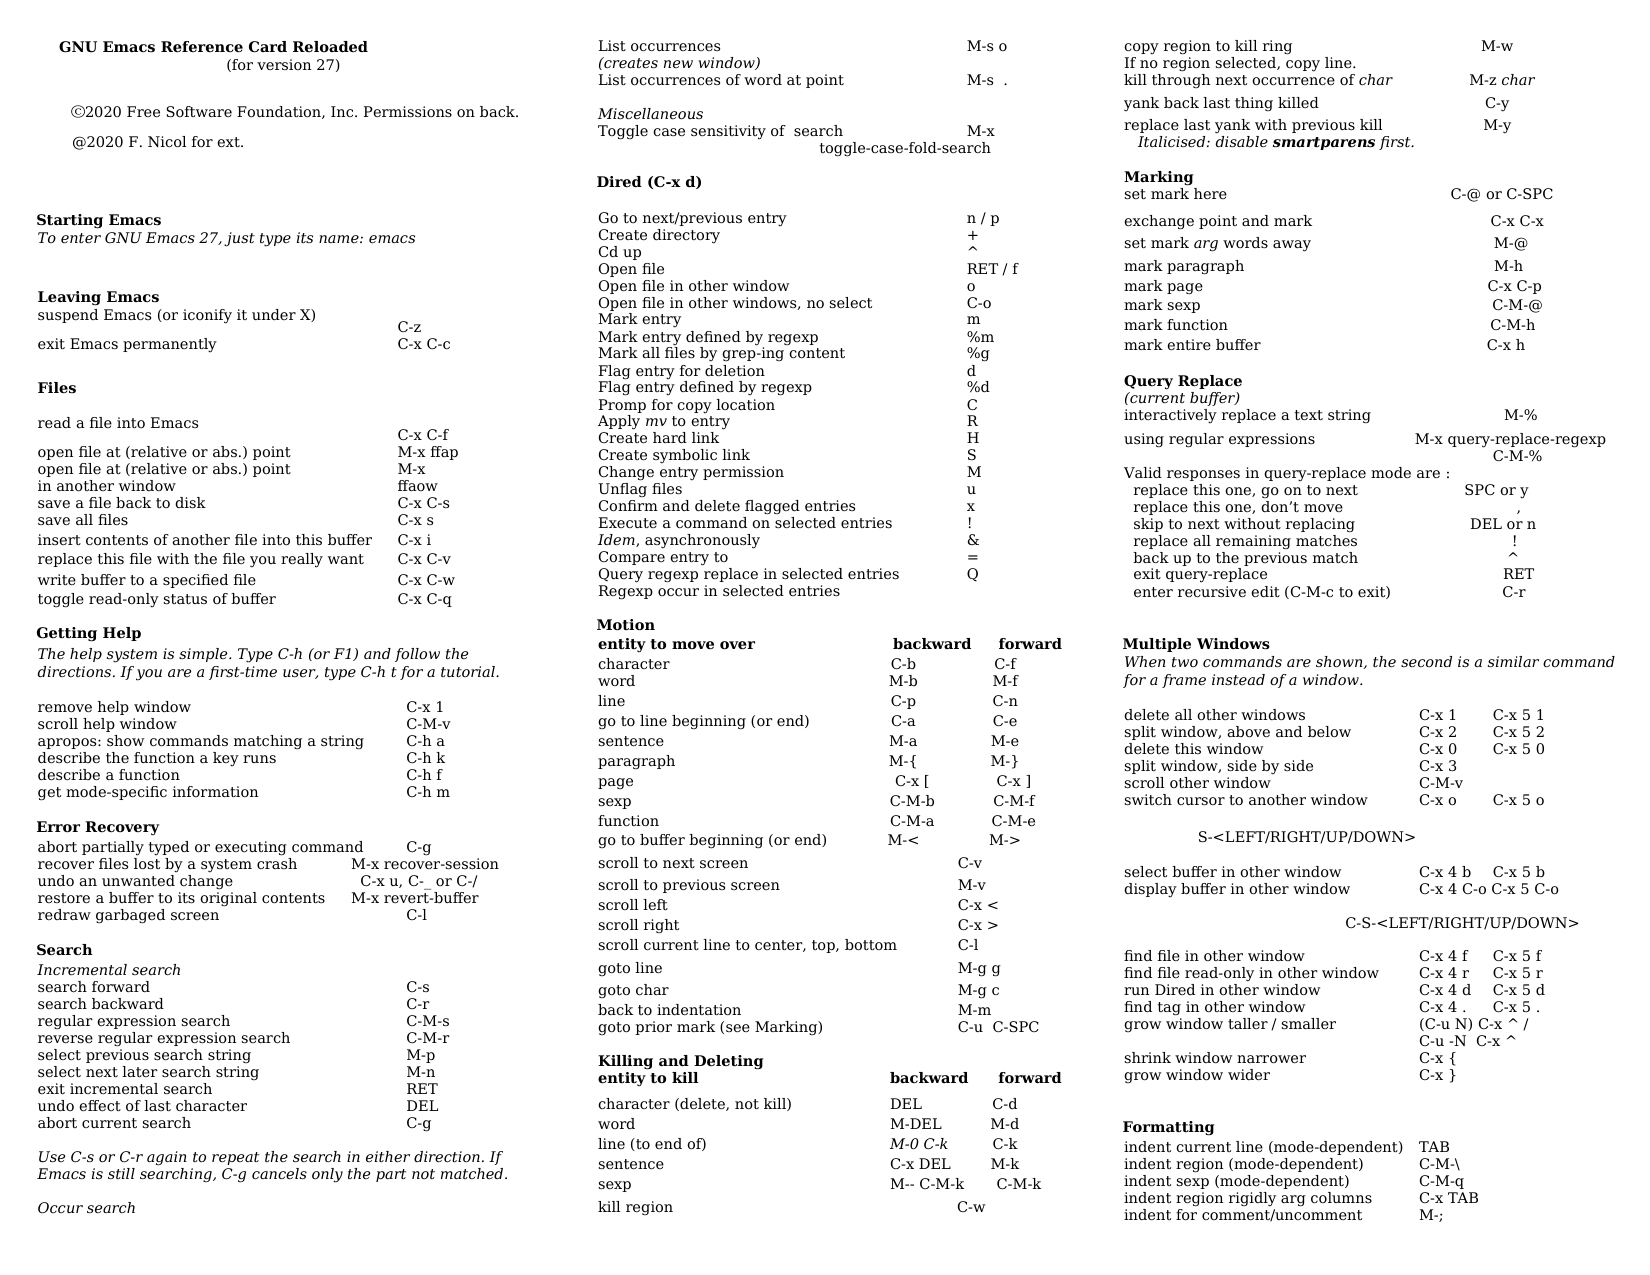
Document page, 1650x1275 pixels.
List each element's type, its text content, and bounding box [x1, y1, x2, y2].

table_cell C-x ] [958, 773, 1062, 792]
text Execute a command on selected entries ! [598, 515, 1055, 532]
text Confirm and delete flagged entries x [598, 498, 1055, 515]
subtitle Multiple Windows [1122, 635, 1616, 653]
text Mark all files by grep-ing content %g [598, 345, 1055, 362]
text indent for comment/uncomment M-; [1124, 1207, 1616, 1224]
table_cell C-x C-f [398, 414, 459, 443]
text indent region (mode-dependent) C-M-\ [1124, 1156, 1616, 1173]
table_cell M-e [958, 733, 1062, 753]
text Flag entry defined by regexp %d [598, 379, 1055, 396]
table_cell M-m C-u C-SPC [958, 1002, 1062, 1070]
table_cell C-y [1416, 95, 1588, 117]
text Promp for copy location C [598, 396, 1055, 413]
text reverse regular expression search C-M-r [37, 1030, 529, 1047]
table_cell M-DEL M-d [890, 1116, 1062, 1136]
text Toggle case sensitivity of search M-x [598, 123, 1055, 140]
table_cell [890, 960, 958, 982]
text abort current search C-g [37, 1115, 529, 1132]
text undo effect of last character DEL [37, 1098, 529, 1115]
text Mark entry m [598, 311, 1055, 328]
table_cell write buffer to a specified file [38, 571, 397, 591]
table_cell C-e [958, 713, 1062, 733]
table_cell C-x C-v [398, 551, 459, 571]
text The help system is simple. Type C-h (or F1) and follow the directions. If you are a first-time user, type C-h t for a tutorial. [37, 646, 529, 681]
text describe the function a key runs C-h k [37, 750, 529, 767]
table_cell sexp [598, 1176, 890, 1198]
text split window, above and below C-x 2 C-x 5 2 [1124, 724, 1616, 741]
text abort partially typed or executing command C-g [37, 839, 529, 856]
text restore a buffer to its original contents M-x revert-buffer [37, 890, 529, 907]
table_cell scroll to previous screen [598, 877, 958, 897]
text When two commands are shown, the second is a similar command for a frame instead of a window. [1124, 654, 1616, 689]
table_cell replace this file with the file you really want [38, 551, 397, 571]
text find file in other window C-x 4 f C-x 5 f [1124, 948, 1616, 965]
text scroll other window C-M-v [1124, 775, 1616, 792]
text Mark entry defined by regexp %m [598, 328, 1055, 345]
text Occur search [37, 1200, 529, 1217]
table_cell mark entire buffer Query Replace (current buffer) [1124, 337, 1416, 407]
table_cell character (delete, not kill) [598, 1096, 890, 1116]
table_cell C-x C-c [398, 335, 459, 414]
table_cell C-w [890, 1199, 1062, 1221]
table_cell mark page [1124, 277, 1416, 297]
table_cell C-x C-p [1416, 277, 1588, 297]
text List occurrences of word at point M-s . [598, 72, 1055, 89]
text delete this window C-x 0 C-x 5 0 [1124, 741, 1616, 758]
table_cell C-M-h [1416, 317, 1588, 337]
subtitle Dired (C-x d) [596, 174, 1055, 191]
table_cell kill through next occurrence of char [1124, 72, 1416, 95]
table_cell set mark arg words away [1124, 235, 1416, 257]
table_cell C-x < [958, 897, 1062, 917]
table_cell C-x h [1416, 337, 1588, 407]
text grow window wider C-x } [1124, 1067, 1616, 1084]
table_cell C-x > [958, 917, 1062, 937]
text C-u -N C-x ^ [1124, 1033, 1616, 1050]
table_cell M-f [958, 673, 1062, 693]
text select buffer in other window C-x 4 b C-x 5 b [1124, 864, 1616, 881]
text display buffer in other window C-x 4 C-o C-x 5 C-o [1124, 881, 1616, 898]
table_cell function C-M-a [598, 813, 958, 832]
table_cell C-v [958, 855, 1062, 877]
table_cell paragraph M-{ [598, 753, 958, 773]
table_cell C-f [958, 656, 1062, 673]
table_cell read a file into Emacs [38, 414, 397, 443]
text find file read-only in other window C-x 4 r C-x 5 r [1124, 965, 1616, 982]
text exit incremental search RET [37, 1081, 529, 1098]
table_cell sentence [598, 1156, 890, 1176]
text indent current line (mode-dependent) TAB [1124, 1139, 1616, 1156]
table_cell mark sexp [1124, 297, 1416, 317]
table_cell C-x C-x [1416, 213, 1588, 235]
table_cell M-y [1416, 117, 1588, 186]
text toggle-case-fold-search [819, 140, 1055, 157]
table_cell backward forward [890, 1070, 1062, 1096]
text Unflag files u [598, 481, 1055, 498]
table_cell goto line [598, 960, 890, 982]
table_cell insert contents of another file into this buffer [38, 531, 397, 551]
table_cell C-x i [398, 531, 459, 551]
text Regexp occur in selected entries [598, 583, 1055, 600]
text replace all remaining matches ! [1124, 532, 1616, 549]
table_cell C-x DEL M-k [890, 1156, 1062, 1176]
text describe a function C-h f [37, 767, 529, 784]
text select previous search string M-p [37, 1047, 529, 1064]
table_cell save all files [38, 512, 397, 531]
text find tag in other window C-x 4 . C-x 5 . [1124, 999, 1616, 1016]
table_cell DEL C-d [890, 1096, 1062, 1116]
table_cell M-> [958, 832, 1062, 855]
table_cell exchange point and mark [1124, 213, 1416, 235]
text replace this one, don’t move , [1124, 498, 1616, 516]
table_header To enter GNU Emacs 27, just type its name: emacs [38, 230, 459, 247]
table_cell mark function [1124, 317, 1416, 337]
text Cd up ^ [598, 243, 1055, 261]
text Idem, asynchronously & [598, 532, 1055, 549]
table_cell exit Emacs permanently Files [38, 335, 397, 414]
text grow window taller / smaller (C-u N) C-x ^ / [1124, 1016, 1616, 1033]
table_cell entity to kill [598, 1070, 890, 1096]
text exit query-replace RET [1124, 566, 1616, 583]
text replace this one, go on to next SPC or y [1124, 482, 1616, 498]
table_cell copy region to kill ring If no region selected, copy line. [1124, 38, 1416, 72]
table_cell toggle read-only status of buffer [38, 591, 397, 625]
table_cell C-@ or C-SPC [1416, 186, 1588, 212]
table_cell M-x ffap M-x ffaow C-x C-s [398, 444, 459, 512]
table_cell word [598, 1116, 890, 1136]
text redraw garbaged screen C-l [37, 907, 529, 924]
text Create directory + [598, 227, 1055, 243]
text undo an unwanted change C-x u, C-_ or C-/ [37, 873, 529, 890]
text Use C-s or C-r again to repeat the search in either direction. If Emacs is still searching, C-g cancels only the part not matched. [37, 1149, 529, 1183]
table_cell line C-p [598, 693, 958, 713]
table_cell M-- C-M-k C-M-k [890, 1176, 1062, 1198]
text remove help window C-x 1 [37, 699, 529, 716]
text Create symbolic link S [598, 447, 1055, 464]
text Go to next/previous entry n / p [598, 209, 1055, 227]
text shrink window narrower C-x { [1124, 1050, 1616, 1067]
text skip to next without replacing DEL or n [1124, 516, 1616, 532]
text Miscellaneous [598, 106, 1055, 123]
text delete all other windows C-x 1 C-x 5 1 [1124, 707, 1616, 724]
text enter recursive edit (C-M-c to exit) C-r [1124, 583, 1616, 600]
table_cell mark paragraph [1124, 257, 1416, 277]
table_cell C-M-f [958, 793, 1062, 812]
table_cell set mark here [1124, 186, 1416, 212]
text Open file in other window o [598, 277, 1055, 294]
text split window, side by side C-x 3 [1124, 758, 1616, 775]
table_cell interactively replace a text string [1124, 407, 1416, 431]
table_cell M-v [958, 877, 1062, 897]
text Open file in other windows, no select C-o [598, 294, 1055, 311]
table_cell back to indentation goto prior mark (see Marking) Killing and Deleting [598, 1002, 890, 1070]
text Flag entry for deletion d [598, 362, 1055, 379]
text indent sexp (mode-dependent) C-M-q [1124, 1173, 1616, 1190]
text Incremental search [37, 962, 529, 979]
subtitle Starting Emacs [36, 211, 529, 228]
table_cell C-x s [398, 512, 459, 531]
text GNU Emacs Reference Card Reloaded [59, 38, 529, 55]
table_cell M-} [958, 753, 1062, 773]
table_cell [890, 982, 958, 1002]
text 2020 Free Software Foundation, Inc. Permissions on back. @2020 F. Nicol for ext. [71, 104, 529, 150]
text search backward C-r [37, 996, 529, 1013]
text get mode-specific information C-h m [37, 784, 529, 801]
text Apply mv to entry R [598, 413, 1055, 430]
subtitle Search [36, 942, 529, 959]
text C-S-<LEFT/RIGHT/UP/DOWN> [1345, 914, 1616, 931]
text Create hard link H [598, 430, 1055, 447]
table_cell scroll current line to center, top, bottom [598, 937, 958, 959]
table_cell yank back last thing killed [1124, 95, 1416, 117]
text Open file RET / f [598, 261, 1055, 277]
table_cell C-z [398, 306, 459, 335]
subtitle Formatting [1122, 1119, 1616, 1136]
text (for version 27) [37, 57, 529, 74]
table_cell replace last yank with previous kill Italicised: disable smartparens first. Marking [1124, 117, 1416, 186]
subtitle Motion [596, 617, 1055, 634]
table_cell M-0 C-k C-k [890, 1136, 1062, 1156]
table_cell M-w [1416, 38, 1588, 72]
table_cell page C-x [ [598, 773, 958, 792]
table_cell goto char [598, 982, 890, 1002]
subtitle Error Recovery [36, 819, 529, 836]
table_header entity to move over backward forward [598, 636, 1062, 656]
table_cell line (to end of) [598, 1136, 890, 1156]
table_cell C-M-@ [1416, 297, 1588, 317]
table_cell scroll to next screen [598, 855, 958, 877]
picture [70, 104, 85, 118]
table_cell M-% [1416, 407, 1588, 431]
table_cell C-n [958, 693, 1062, 713]
table_cell [398, 247, 459, 306]
text regular expression search C-M-s [37, 1013, 529, 1030]
table_cell scroll left [598, 897, 958, 917]
table_cell open file at (relative or abs.) point open file at (relative or abs.) point in another window save a file back to disk [38, 444, 397, 512]
text Query regexp replace in selected entries Q [598, 566, 1055, 583]
table_cell go to buffer beginning (or end) M-< [598, 832, 958, 855]
table_cell C-l [958, 937, 1062, 959]
text run Dired in other window C-x 4 d C-x 5 d [1124, 982, 1616, 999]
text recover files lost by a system crash M-x recover-session [37, 856, 529, 873]
subtitle Getting Help [36, 625, 529, 642]
text scroll help window C-M-v [37, 716, 529, 733]
table_cell sexp C-M-b [598, 793, 958, 812]
table_cell kill region [598, 1199, 890, 1221]
text Change entry permission M [598, 464, 1055, 481]
text C-M-% [1124, 448, 1616, 464]
text switch cursor to another window C-x o C-x 5 o S-<LEFT/RIGHT/UP/DOWN> [1124, 792, 1616, 846]
table_cell character C-b [598, 656, 958, 673]
text indent region rigidly arg columns C-x TAB [1124, 1190, 1616, 1207]
table_cell go to line beginning (or end) C-a [598, 713, 958, 733]
text select next later search string M-n [37, 1064, 529, 1081]
text apropos: show commands matching a string C-h a [37, 733, 529, 750]
table_cell suspend Emacs (or iconify it under X) [38, 306, 397, 335]
table_cell sentence M-a [598, 733, 958, 753]
table_cell scroll right [598, 917, 958, 937]
table_cell C-x C-w [398, 571, 459, 591]
text List occurrences M-s o [598, 38, 1055, 55]
text back up to the previous match ^ [1124, 549, 1616, 566]
text using regular expressions M-x query-replace-regexp [1124, 431, 1616, 448]
table_cell C-x C-q [398, 591, 459, 625]
table_cell [890, 1002, 958, 1070]
table_cell M-z char [1416, 72, 1588, 95]
table_cell word M-b [598, 673, 958, 693]
table_cell M-h [1416, 257, 1588, 277]
text Compare entry to = [598, 549, 1055, 566]
table_cell M-g g [958, 960, 1062, 982]
table_cell M-@ [1416, 235, 1588, 257]
table_cell M-g c [958, 982, 1062, 1002]
text Valid responses in query-replace mode are : [1124, 464, 1616, 482]
text search forward C-s [37, 979, 529, 996]
table_cell C-M-e [958, 813, 1062, 832]
table_cell Leaving Emacs [38, 247, 397, 306]
text (creates new window) [598, 55, 1055, 72]
